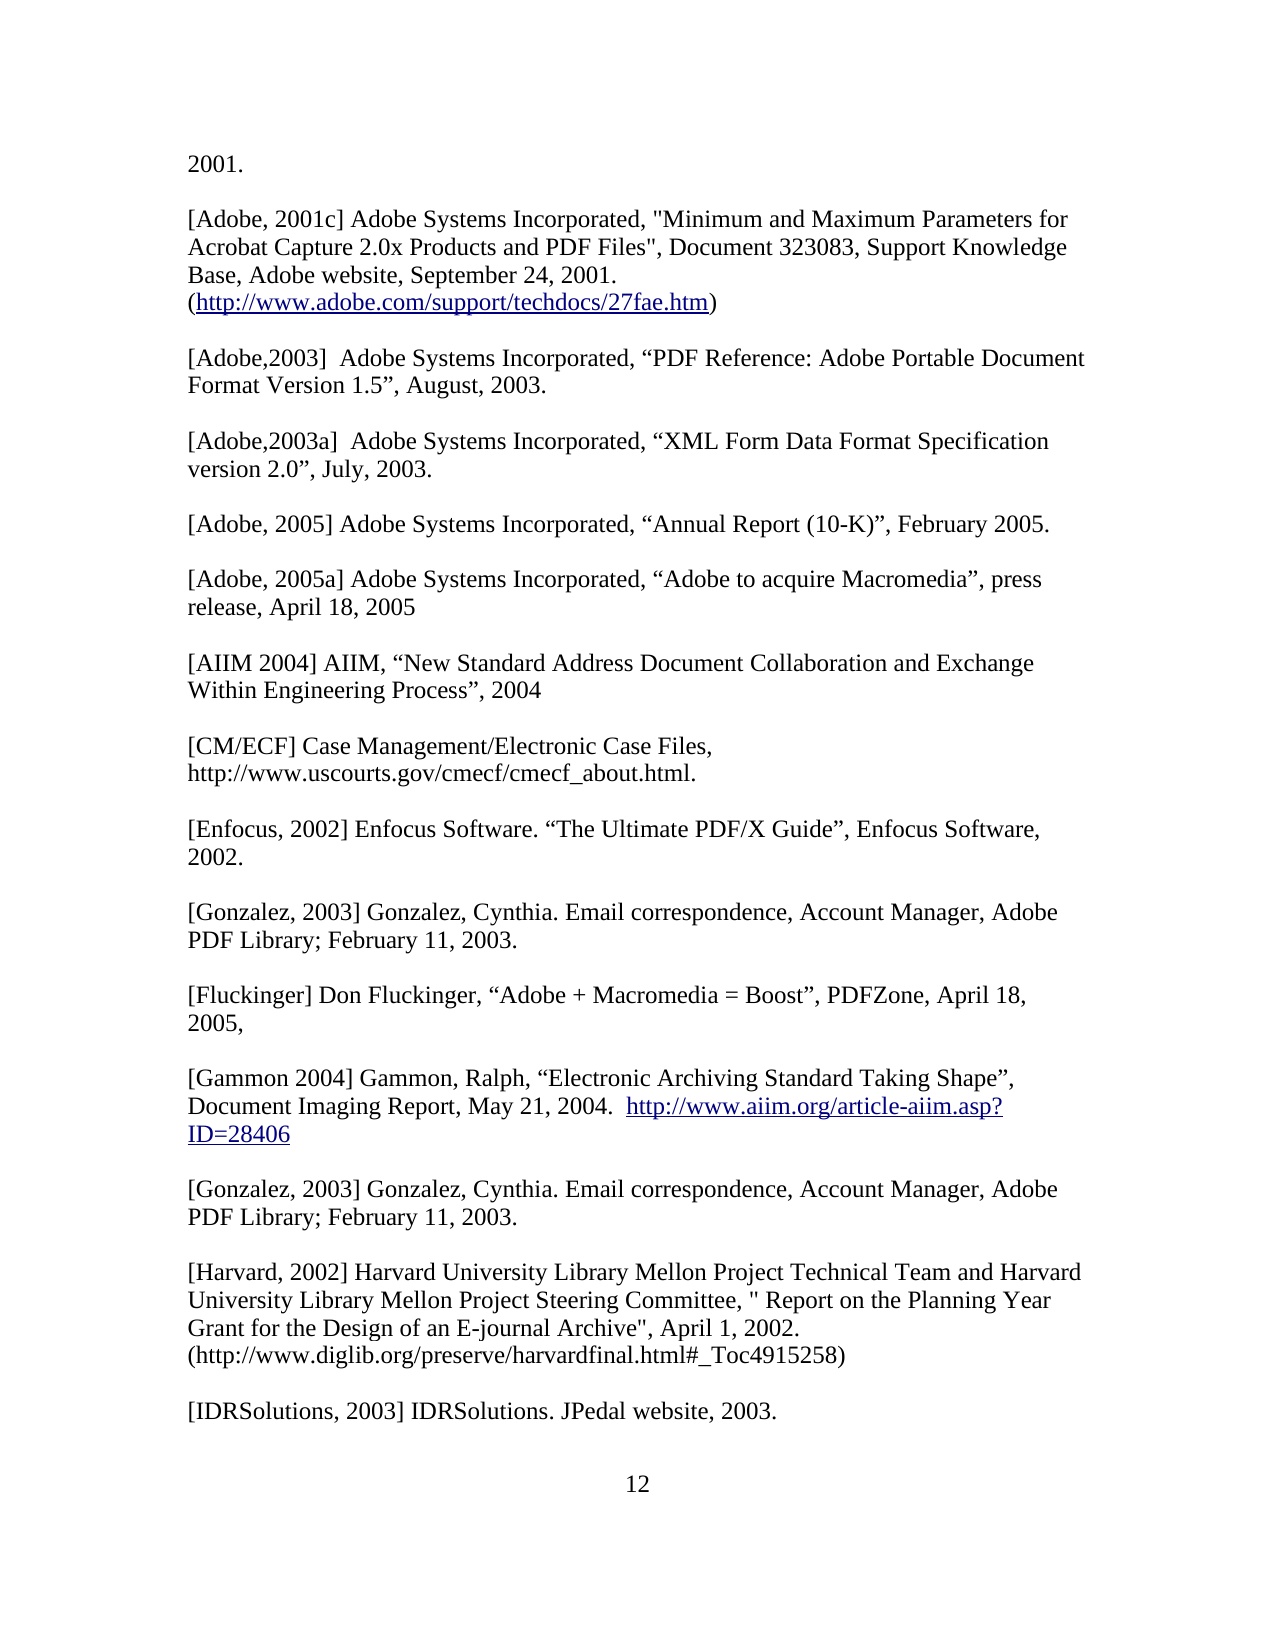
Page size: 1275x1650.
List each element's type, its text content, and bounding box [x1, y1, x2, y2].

text [Adobe, 2001c] Adobe Systems Incorporated, "Minimum and Maximum Parameters for Acrobat Capture 2.0x Products and PDF Files", Document 323083, Support Knowledge Base, Adobe website, September 24, 2001. (http://www.adobe.com/support/techdocs/27fae.htm) [187, 205, 1087, 316]
text [Adobe, 2005a] Adobe Systems Incorporated, “Adobe to acquire Macromedia”, press release, April 18, 2005 [187, 566, 1087, 621]
text [IDRSolutions, 2003] IDRSolutions. JPedal website, 2003. [187, 1397, 1087, 1424]
text [Adobe, 2005] Adobe Systems Incorporated, “Annual Report (10-K)”, February 2005. [187, 510, 1087, 538]
subtitle [Harvard, 2002] Harvard University Library Mellon Project Technical Team and Harvard University Library Mellon Project Steering Committee, " Report on the Planning Year Grant for the Design of an E-journal Archive", April 1, 2002. [187, 1258, 1087, 1341]
text [Enfocus, 2002] Enfocus Software. “The Ultimate PDF/X Guide”, Enfocus Software, 2002. [187, 815, 1087, 870]
text [CM/ECF] Case Management/Electronic Case Files, http://www.uscourts.gov/cmecf/cmecf_about.html. [187, 732, 1087, 787]
text [Fluckinger] Don Fluckinger, “Adobe + Macromedia = Boost”, PDFZone, April 18, 2005, [187, 981, 1087, 1037]
text 2001. [187, 150, 1087, 178]
text [Adobe,2003a] Adobe Systems Incorporated, “XML Form Data Format Specification version 2.0”, July, 2003. [187, 427, 1087, 482]
text [Gammon 2004] Gammon, Ralph, “Electronic Archiving Standard Taking Shape”, Document Imaging Report, May 21, 2004. http://www.aiim.org/article-aiim.asp?ID=28406 [187, 1064, 1087, 1147]
text [Adobe,2003] Adobe Systems Incorporated, “PDF Reference: Adobe Portable Document Format Version 1.5”, August, 2003. [187, 344, 1087, 399]
text (http://www.diglib.org/preserve/harvardfinal.html#_Toc4915258) [187, 1341, 1087, 1369]
text [Gonzalez, 2003] Gonzalez, Cynthia. Email correspondence, Account Manager, Adobe PDF Library; February 11, 2003. [187, 1175, 1087, 1231]
text [Gonzalez, 2003] Gonzalez, Cynthia. Email correspondence, Account Manager, Adobe PDF Library; February 11, 2003. [187, 898, 1087, 953]
text [AIIM 2004] AIIM, “New Standard Address Document Collaboration and Exchange Within Engineering Process”, 2004 [187, 649, 1087, 704]
